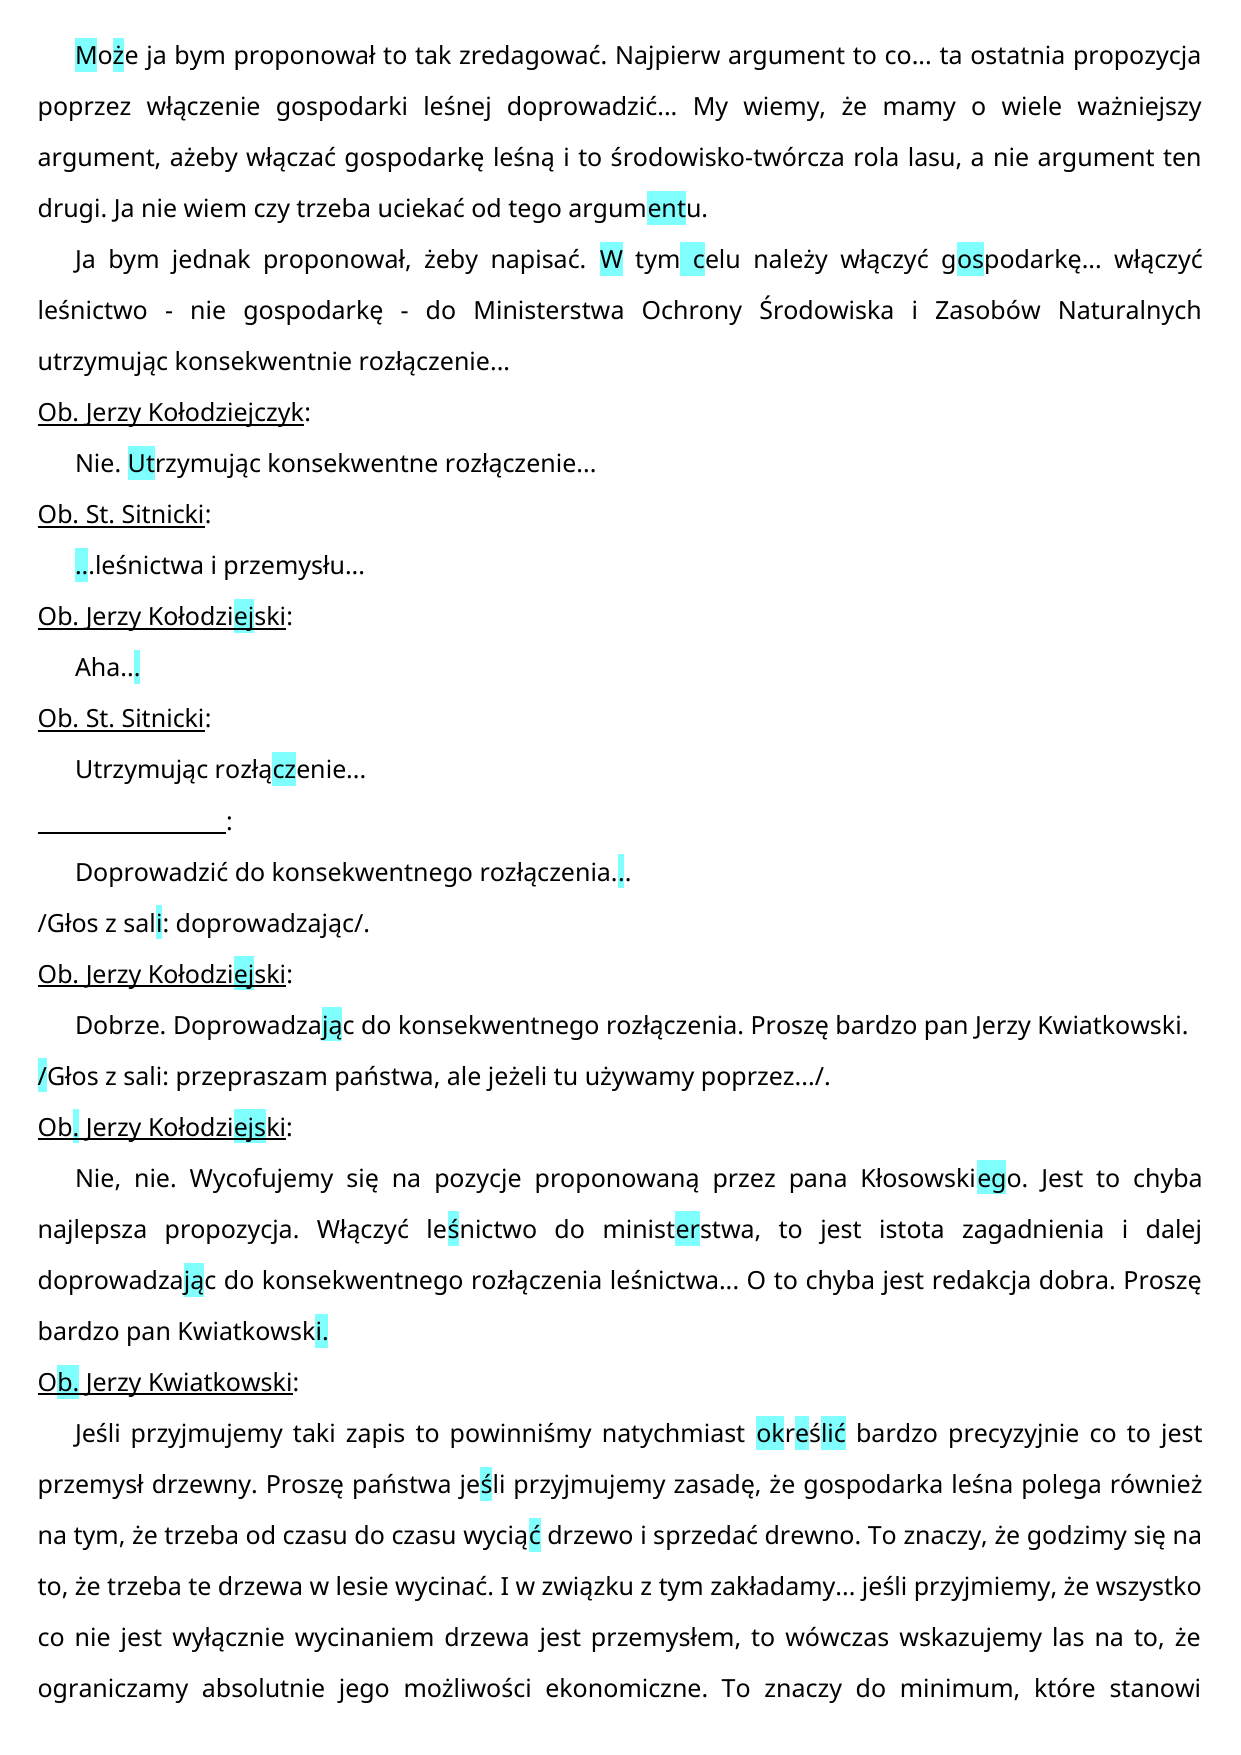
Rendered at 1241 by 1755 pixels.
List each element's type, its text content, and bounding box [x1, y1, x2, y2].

text Ob. Jerzy Kwiatkowski: [37, 1364, 1203, 1399]
text /Głos z sali: doprowadzając/. [37, 905, 1203, 939]
text Ob. St. Sitnicki: [37, 701, 1203, 735]
text : [37, 803, 1203, 837]
text Utrzymując rozłączenie... [37, 752, 1203, 786]
text Doprowadzić do konsekwentnego rozłączenia... [37, 854, 1203, 888]
text Ja bym jednak proponował, żeby napisać. W tym celu należy włączyć gospodarkę... włączyć leśnictwo - nie gospodarkę - do Ministerstwa Ochrony Środowiska i Zasobów Naturalnych utrzymując konsekwentnie rozłączenie... [37, 242, 1203, 378]
text Nie, nie. Wycofujemy się na pozycje proponowaną przez pana Kłosowskiego. Jest to chyba najlepsza propozycja. Włączyć leśnictwo do ministerstwa, to jest istota zagadnienia i dalej doprowadzając do konsekwentnego rozłączenia leśnictwa... O to chyba jest redakcja dobra. Proszę bardzo pan Kwiatkowski. [37, 1160, 1203, 1348]
text Może ja bym proponował to tak zredagować. Najpierw argument to co... ta ostatnia propozycja poprzez włączenie gospodarki leśnej doprowadzić... My wiemy, że mamy o wiele ważniejszy argument, ażeby włączać gospodarkę leśną i to środowisko-twórcza rola lasu, a nie argument ten drugi. Ja nie wiem czy trzeba uciekać od tego argumentu. [37, 37, 1203, 225]
text Jeśli przyjmujemy taki zapis to powinniśmy natychmiast określić bardzo precyzyjnie co to jest przemysł drzewny. Proszę państwa jeśli przyjmujemy zasadę, że gospodarka leśna polega również na tym, że trzeba od czasu do czasu wyciąć drzewo i sprzedać drewno. To znaczy, że godzimy się na to, że trzeba te drzewa w lesie wycinać. I w związku z tym zakładamy... jeśli przyjmiemy, że wszystko co nie jest wyłącznie wycinaniem drzewa jest przemysłem, to wówczas wskazujemy las na to, że ograniczamy absolutnie jego możliwości ekonomiczne. To znaczy do minimum, które stanowi [37, 1416, 1203, 1705]
text Ob. Jerzy Kołodziejski: [37, 599, 1203, 633]
text ...leśnictwa i przemysłu... [37, 548, 1203, 582]
text Ob. St. Sitnicki: [37, 497, 1203, 531]
text Aha... [37, 650, 1203, 684]
text Ob. Jerzy Kołodziejski: [37, 956, 1203, 990]
text Ob. Jerzy Kołodziejczyk: [37, 395, 1203, 429]
text Nie. Utrzymując konsekwentne rozłączenie... [37, 446, 1203, 480]
text /Głos z sali: przepraszam państwa, ale jeżeli tu używamy poprzez.../. [37, 1058, 1203, 1092]
text Dobrze. Doprowadzając do konsekwentnego rozłączenia. Proszę bardzo pan Jerzy Kwiatkowski. [37, 1007, 1203, 1041]
text Ob. Jerzy Kołodziejski: [37, 1109, 1203, 1143]
